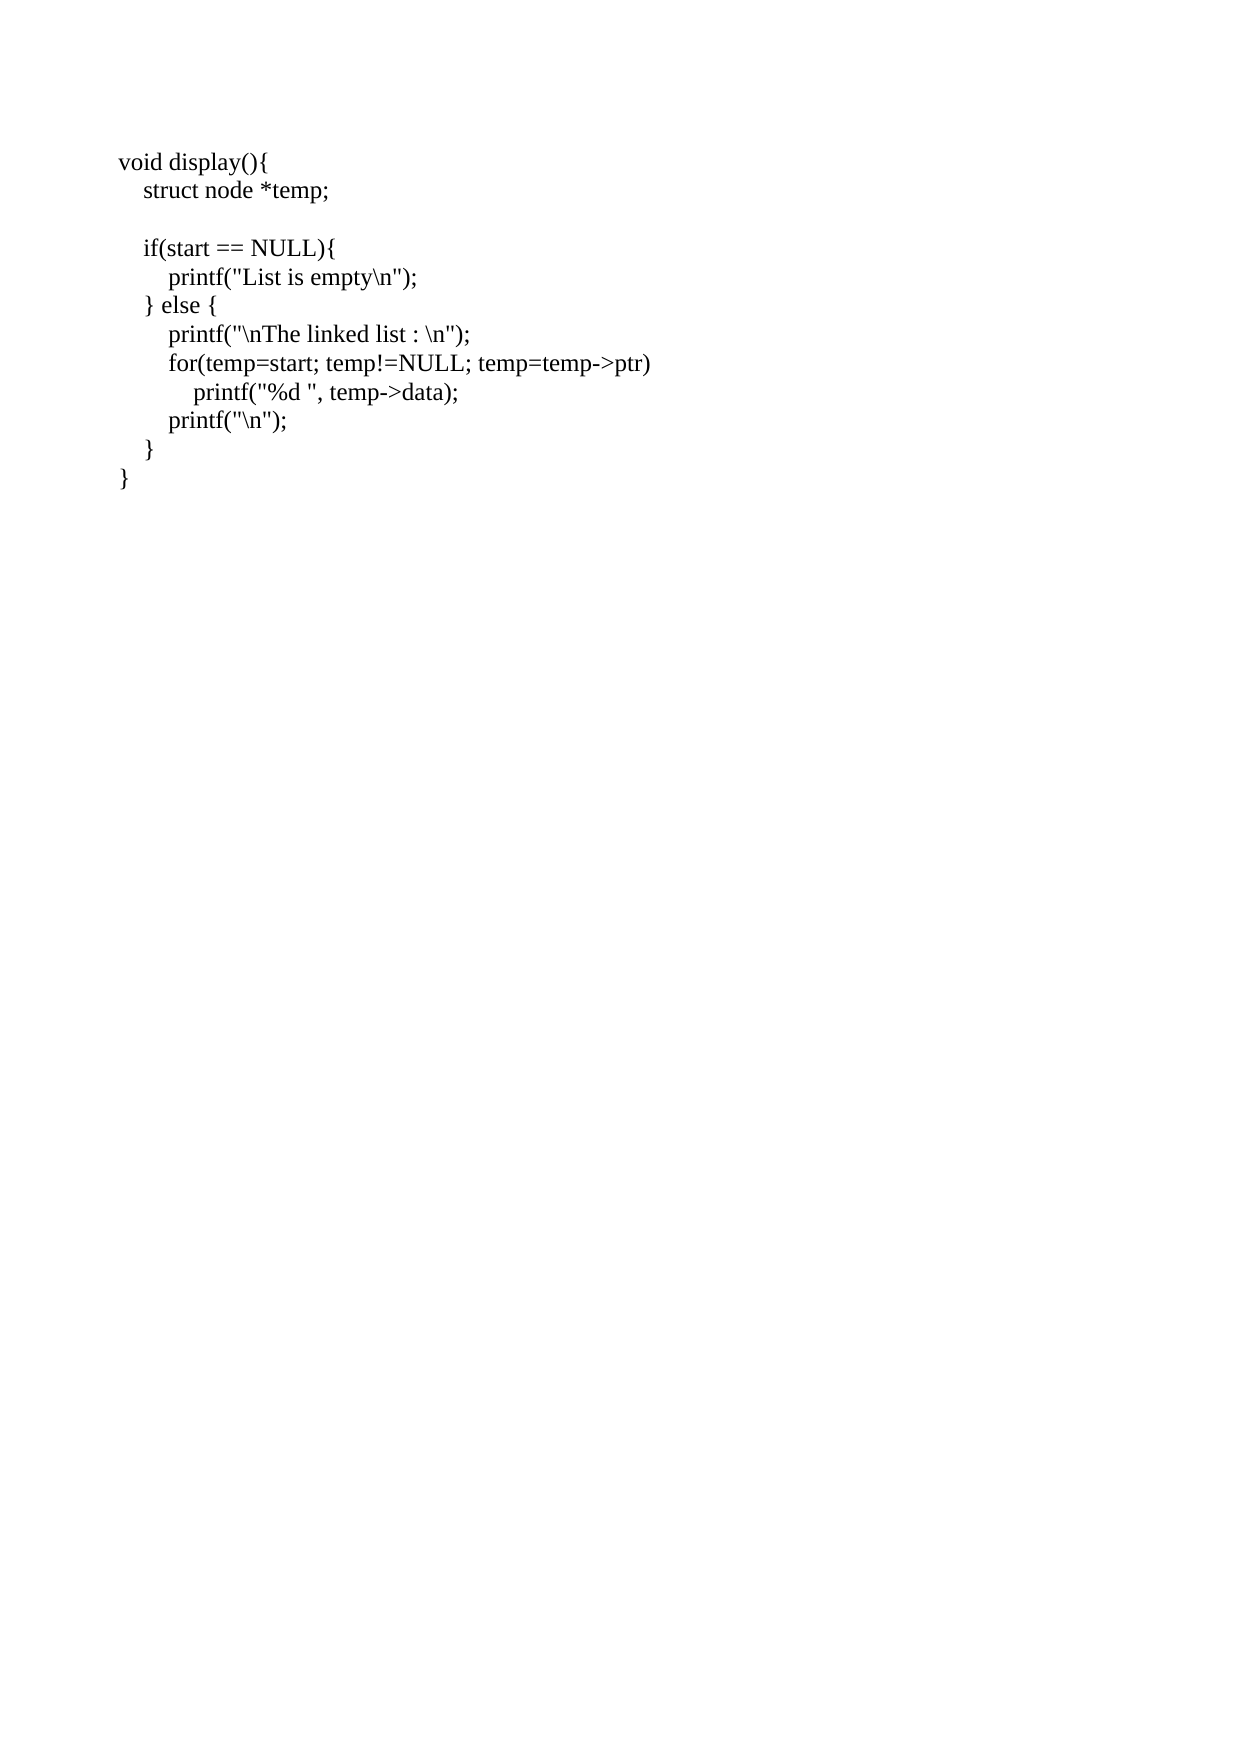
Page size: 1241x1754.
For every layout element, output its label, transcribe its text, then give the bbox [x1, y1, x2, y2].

text printf("\n"); [118, 406, 1122, 434]
text printf("%d ", temp->data); [118, 377, 1122, 406]
text struct node *temp; [118, 176, 1122, 204]
text } else { [118, 291, 1122, 319]
text printf("List is empty\n"); [118, 262, 1122, 291]
text printf("\nThe linked list : \n"); [118, 319, 1122, 348]
text for(temp=start; temp!=NULL; temp=temp->ptr) [118, 348, 1122, 377]
text if(start == NULL){ [118, 233, 1122, 262]
text void display(){ [118, 147, 1122, 176]
text } [118, 463, 1122, 492]
text } [118, 434, 1122, 463]
